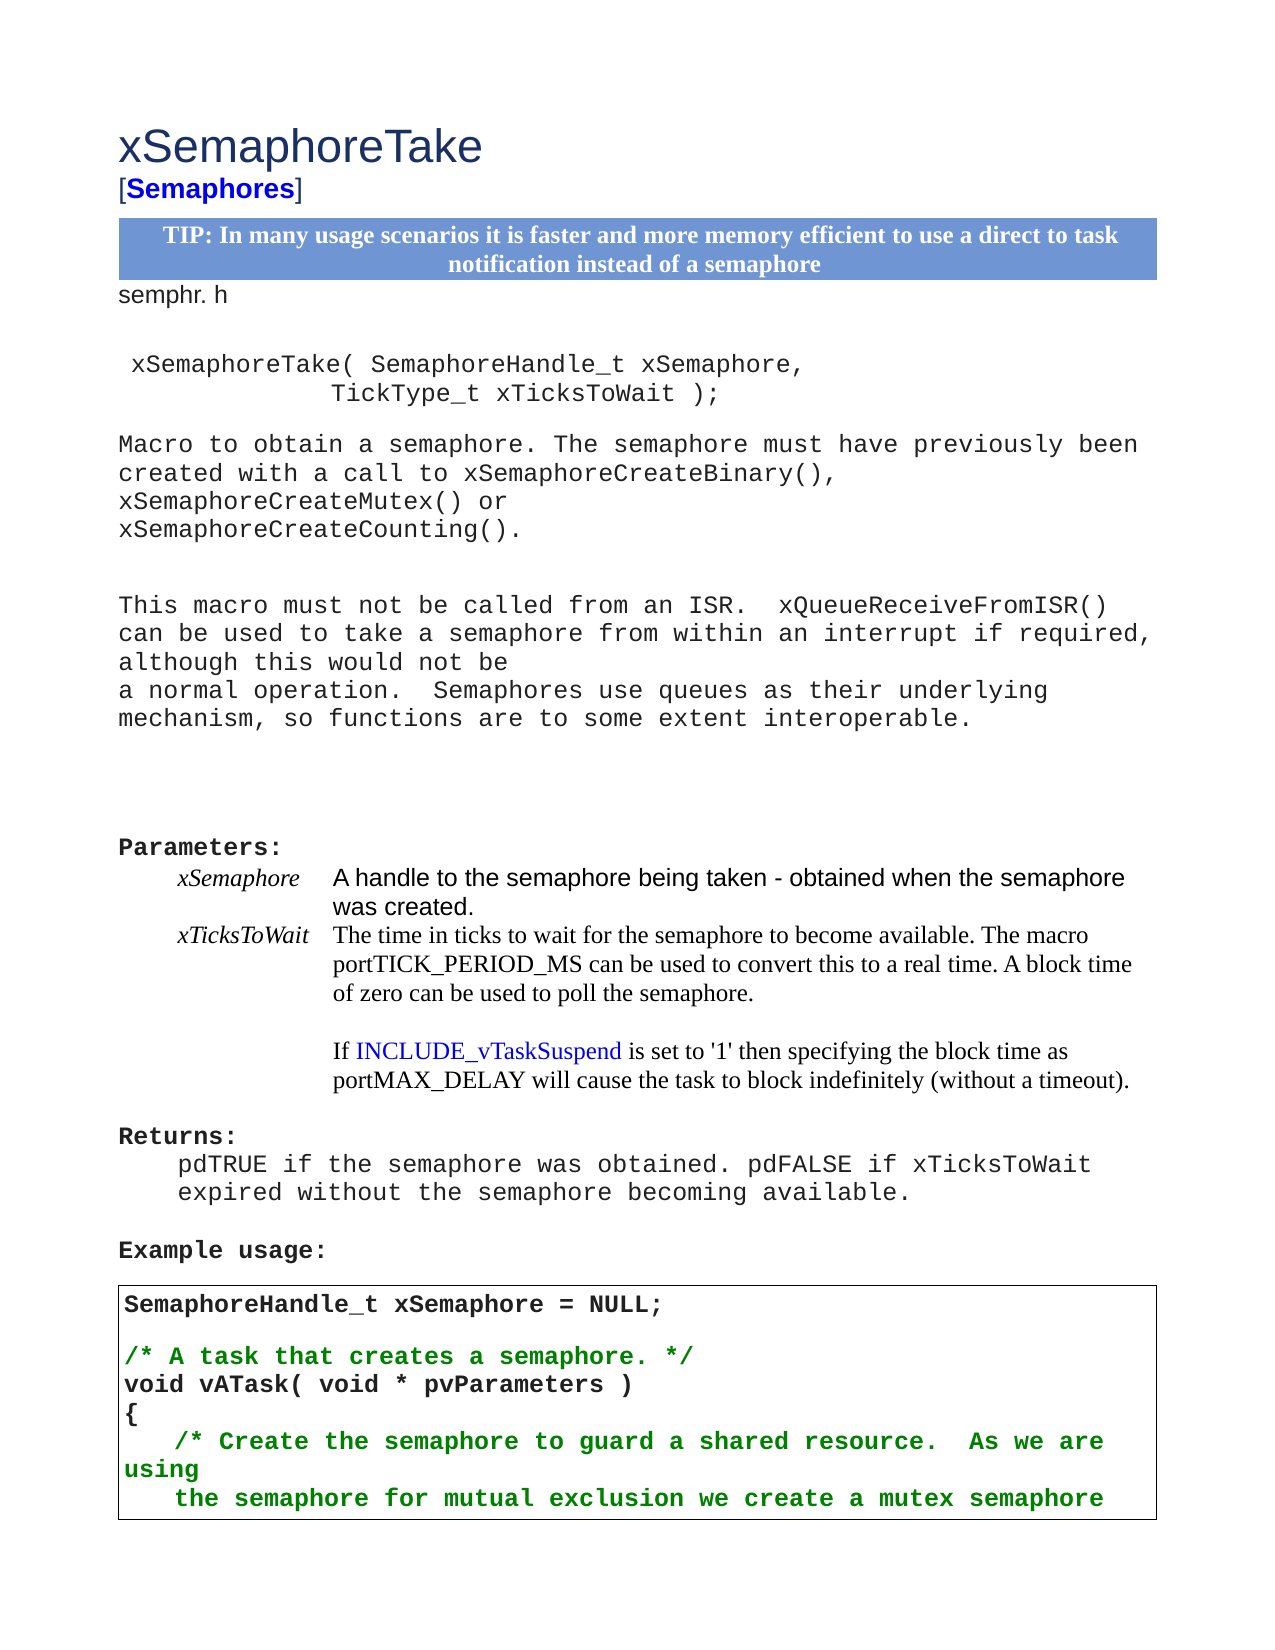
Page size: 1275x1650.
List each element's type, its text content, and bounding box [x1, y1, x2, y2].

subtitle Parameters: [118, 835, 1157, 863]
text This macro must not be called from an ISR. xQueueReceiveFromISR() can be used to take a semaphore from within an interrupt if required, although this would not be [118, 593, 1157, 678]
table_header SemaphoreHandle_t xSemaphore = NULL; /* A task that creates a semaphore. */ void vATask( void * pvParameters ) { /* Create the semaphore to guard a shared resource. As we are using the semaphore for mutual exclusion we create a mutex semaphore [119, 1286, 1156, 1519]
subtitle xSemaphoreTake [Semaphores] [118, 118, 1157, 204]
text a normal operation. Semaphores use queues as their underlying mechanism, so functions are to some extent interoperable. [118, 678, 1157, 734]
text xSemaphoreCreateCounting(). [118, 517, 1157, 545]
table_header xSemaphore [177, 863, 333, 921]
list pdTRUE if the semaphore was obtained. pdFALSE if xTicksToWait expired without the semaphore becoming available. [177, 1152, 1157, 1208]
text Example usage: [118, 1238, 1157, 1266]
text semphr. h [118, 281, 1157, 309]
text xSemaphoreTake( SemaphoreHandle_t xSemaphore, [118, 352, 1157, 380]
text created with a call to xSemaphoreCreateBinary(), xSemaphoreCreateMutex() or [118, 460, 1157, 517]
text Macro to obtain a semaphore. The semaphore must have previously been [118, 432, 1157, 460]
table_header TIP: In many usage scenarios it is faster and more memory efficient to use a direct to task notification instead of a semaphore [119, 218, 1157, 280]
subtitle Returns: [118, 1123, 1157, 1152]
table_cell The time in ticks to wait for the semaphore to become available. The macro portTICK_PERIOD_MS can be used to convert this to a real time. A block time of zero can be used to poll the semaphore. If INCLUDE_vTaskSuspend is set to '1' then specifying the block time as portMAX_DELAY will cause the task to block indefinitely (without a timeout). [333, 921, 1157, 1123]
text TickType_t xTicksToWait ); [118, 380, 1157, 408]
table_cell xTicksToWait [177, 921, 333, 1123]
table_header A handle to the semaphore being taken - obtained when the semaphore was created. [333, 863, 1157, 921]
